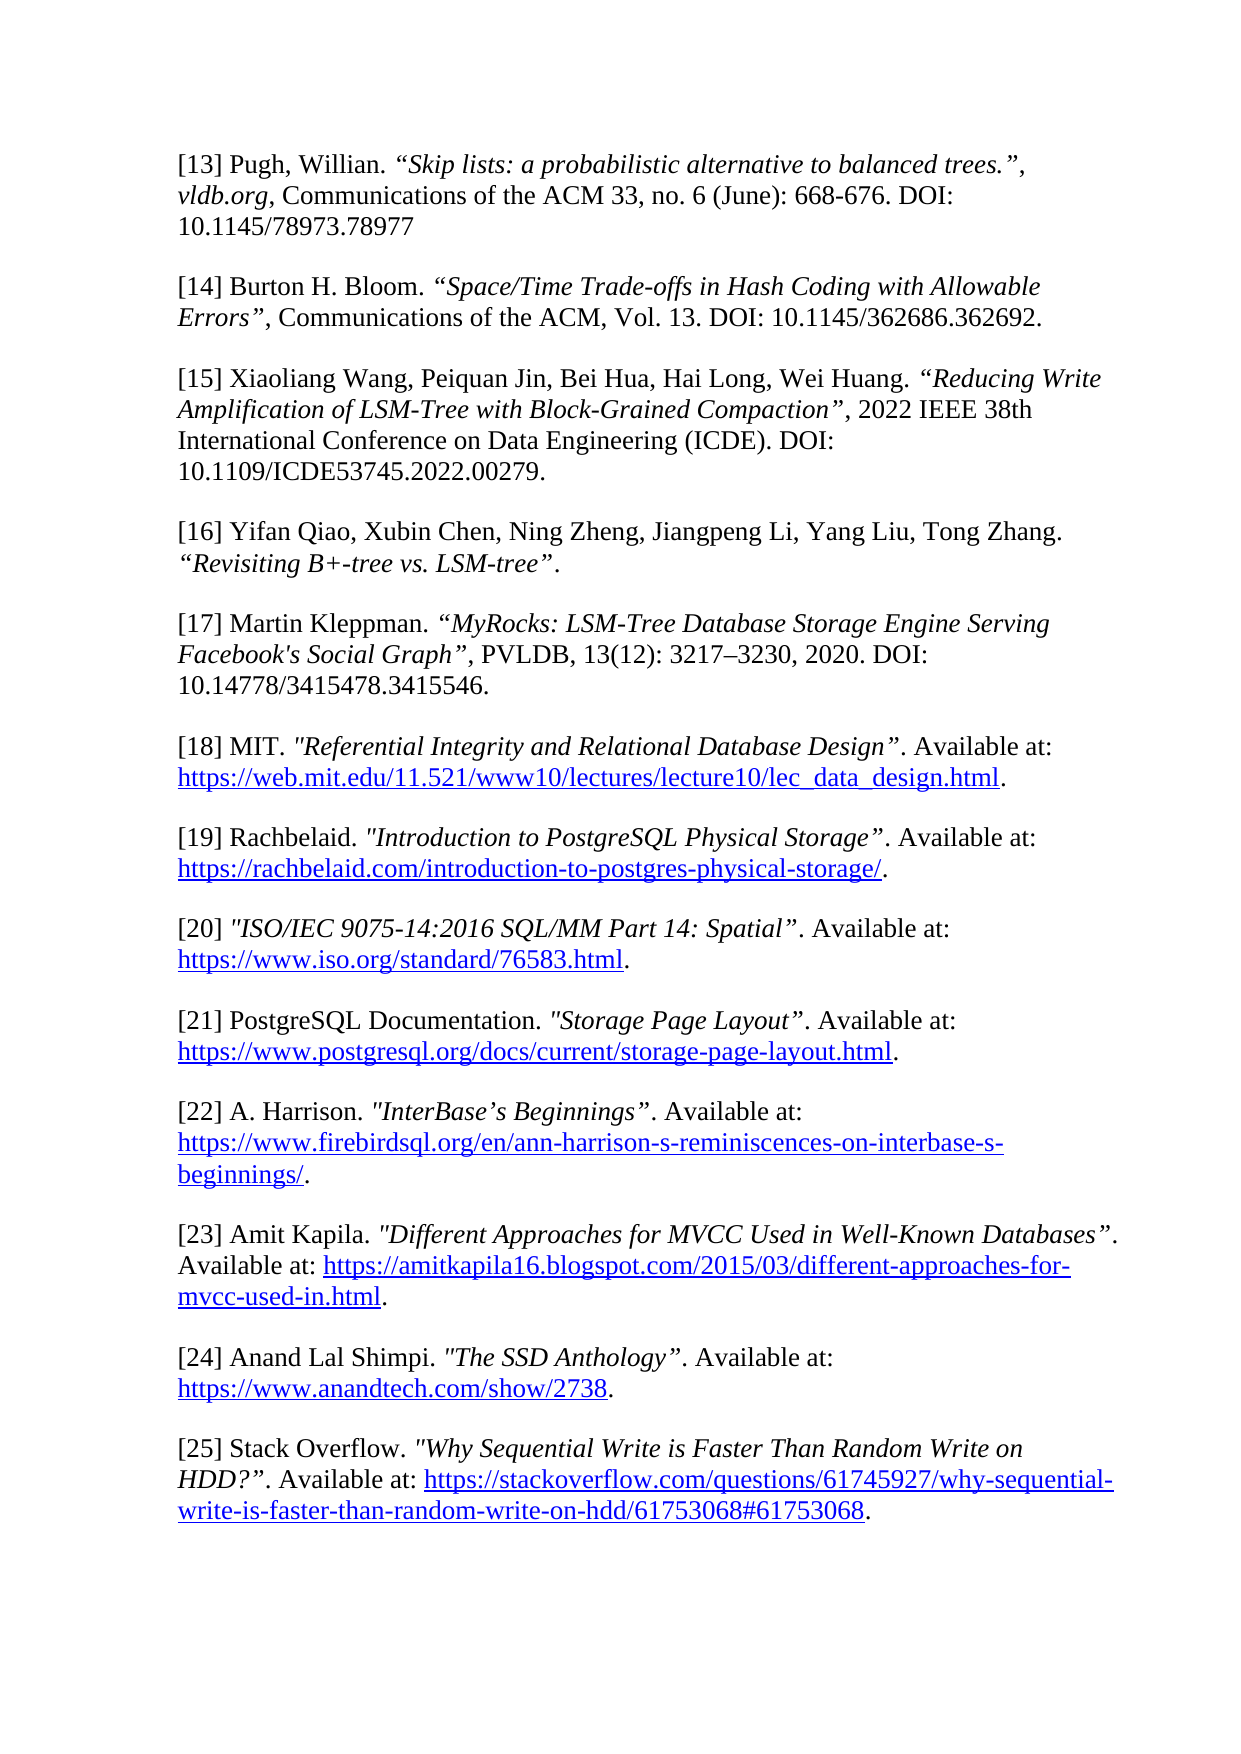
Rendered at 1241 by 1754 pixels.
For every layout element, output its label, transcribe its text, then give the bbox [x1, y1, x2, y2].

text [19] Rachbelaid. "Introduction to PostgreSQL Physical Storage”. Available at: https://rachbelaid.com/introduction-to-postgres-physical-storage/. [177, 821, 1122, 883]
text [18] MIT. "Referential Integrity and Relational Database Design”. Available at: https://web.mit.edu/11.521/www10/lectures/lecture10/lec_data_design.html. [177, 729, 1122, 792]
text [20] "ISO/IEC 9075-14:2016 SQL/MM Part 14: Spatial”. Available at: https://www.iso.org/standard/76583.html. [177, 912, 1122, 975]
text [17] Martin Kleppman. “MyRocks: LSM-Tree Database Storage Engine Serving Facebook's Social Graph”, PVLDB, 13(12): 3217–3230, 2020. DOI: 10.14778/3415478.3415546. [177, 607, 1122, 700]
text [16] Yifan Qiao, Xubin Chen, Ning Zheng, Jiangpeng Li, Yang Liu, Tong Zhang. “Revisiting B+-tree vs. LSM-tree”. [177, 516, 1122, 578]
text [25] Stack Overflow. "Why Sequential Write is Faster Than Random Write on HDD?”. Available at: https://stackoverflow.com/questions/61745927/why-sequential-write-is-faster-than-random-write-on-hdd/61753068#61753068. [177, 1432, 1122, 1526]
text [21] PostgreSQL Documentation. "Storage Page Layout”. Available at: https://www.postgresql.org/docs/current/storage-page-layout.html. [177, 1004, 1122, 1066]
text [14] Burton H. Bloom. “Space/Time Trade-offs in Hash Coding with Allowable Errors”, Communications of the ACM, Vol. 13. DOI: 10.1145/362686.362692. [177, 270, 1122, 333]
text [22] A. Harrison. "InterBase’s Beginnings”. Available at: https://www.firebirdsql.org/en/ann-harrison-s-reminiscences-on-interbase-s-beginnings/. [177, 1095, 1122, 1189]
text [13] Pugh, Willian. “Skip lists: a probabilistic alternative to balanced trees.”, vldb.org, Communications of the ACM 33, no. 6 (June): 668-676. DOI: 10.1145/78973.78977 [177, 148, 1122, 241]
text [24] Anand Lal Shimpi. "The SSD Anthology”. Available at: https://www.anandtech.com/show/2738. [177, 1341, 1122, 1403]
text [23] Amit Kapila. "Different Approaches for MVCC Used in Well-Known Databases”. Available at: https://amitkapila16.blogspot.com/2015/03/different-approaches-for-mvcc-used-in.html. [177, 1218, 1122, 1311]
text [15] Xiaoliang Wang, Peiquan Jin, Bei Hua, Hai Long, Wei Huang. “Reducing Write Amplification of LSM-Tree with Block-Grained Compaction”, 2022 IEEE 38th International Conference on Data Engineering (ICDE). DOI: 10.1109/ICDE53745.2022.00279. [177, 362, 1122, 486]
